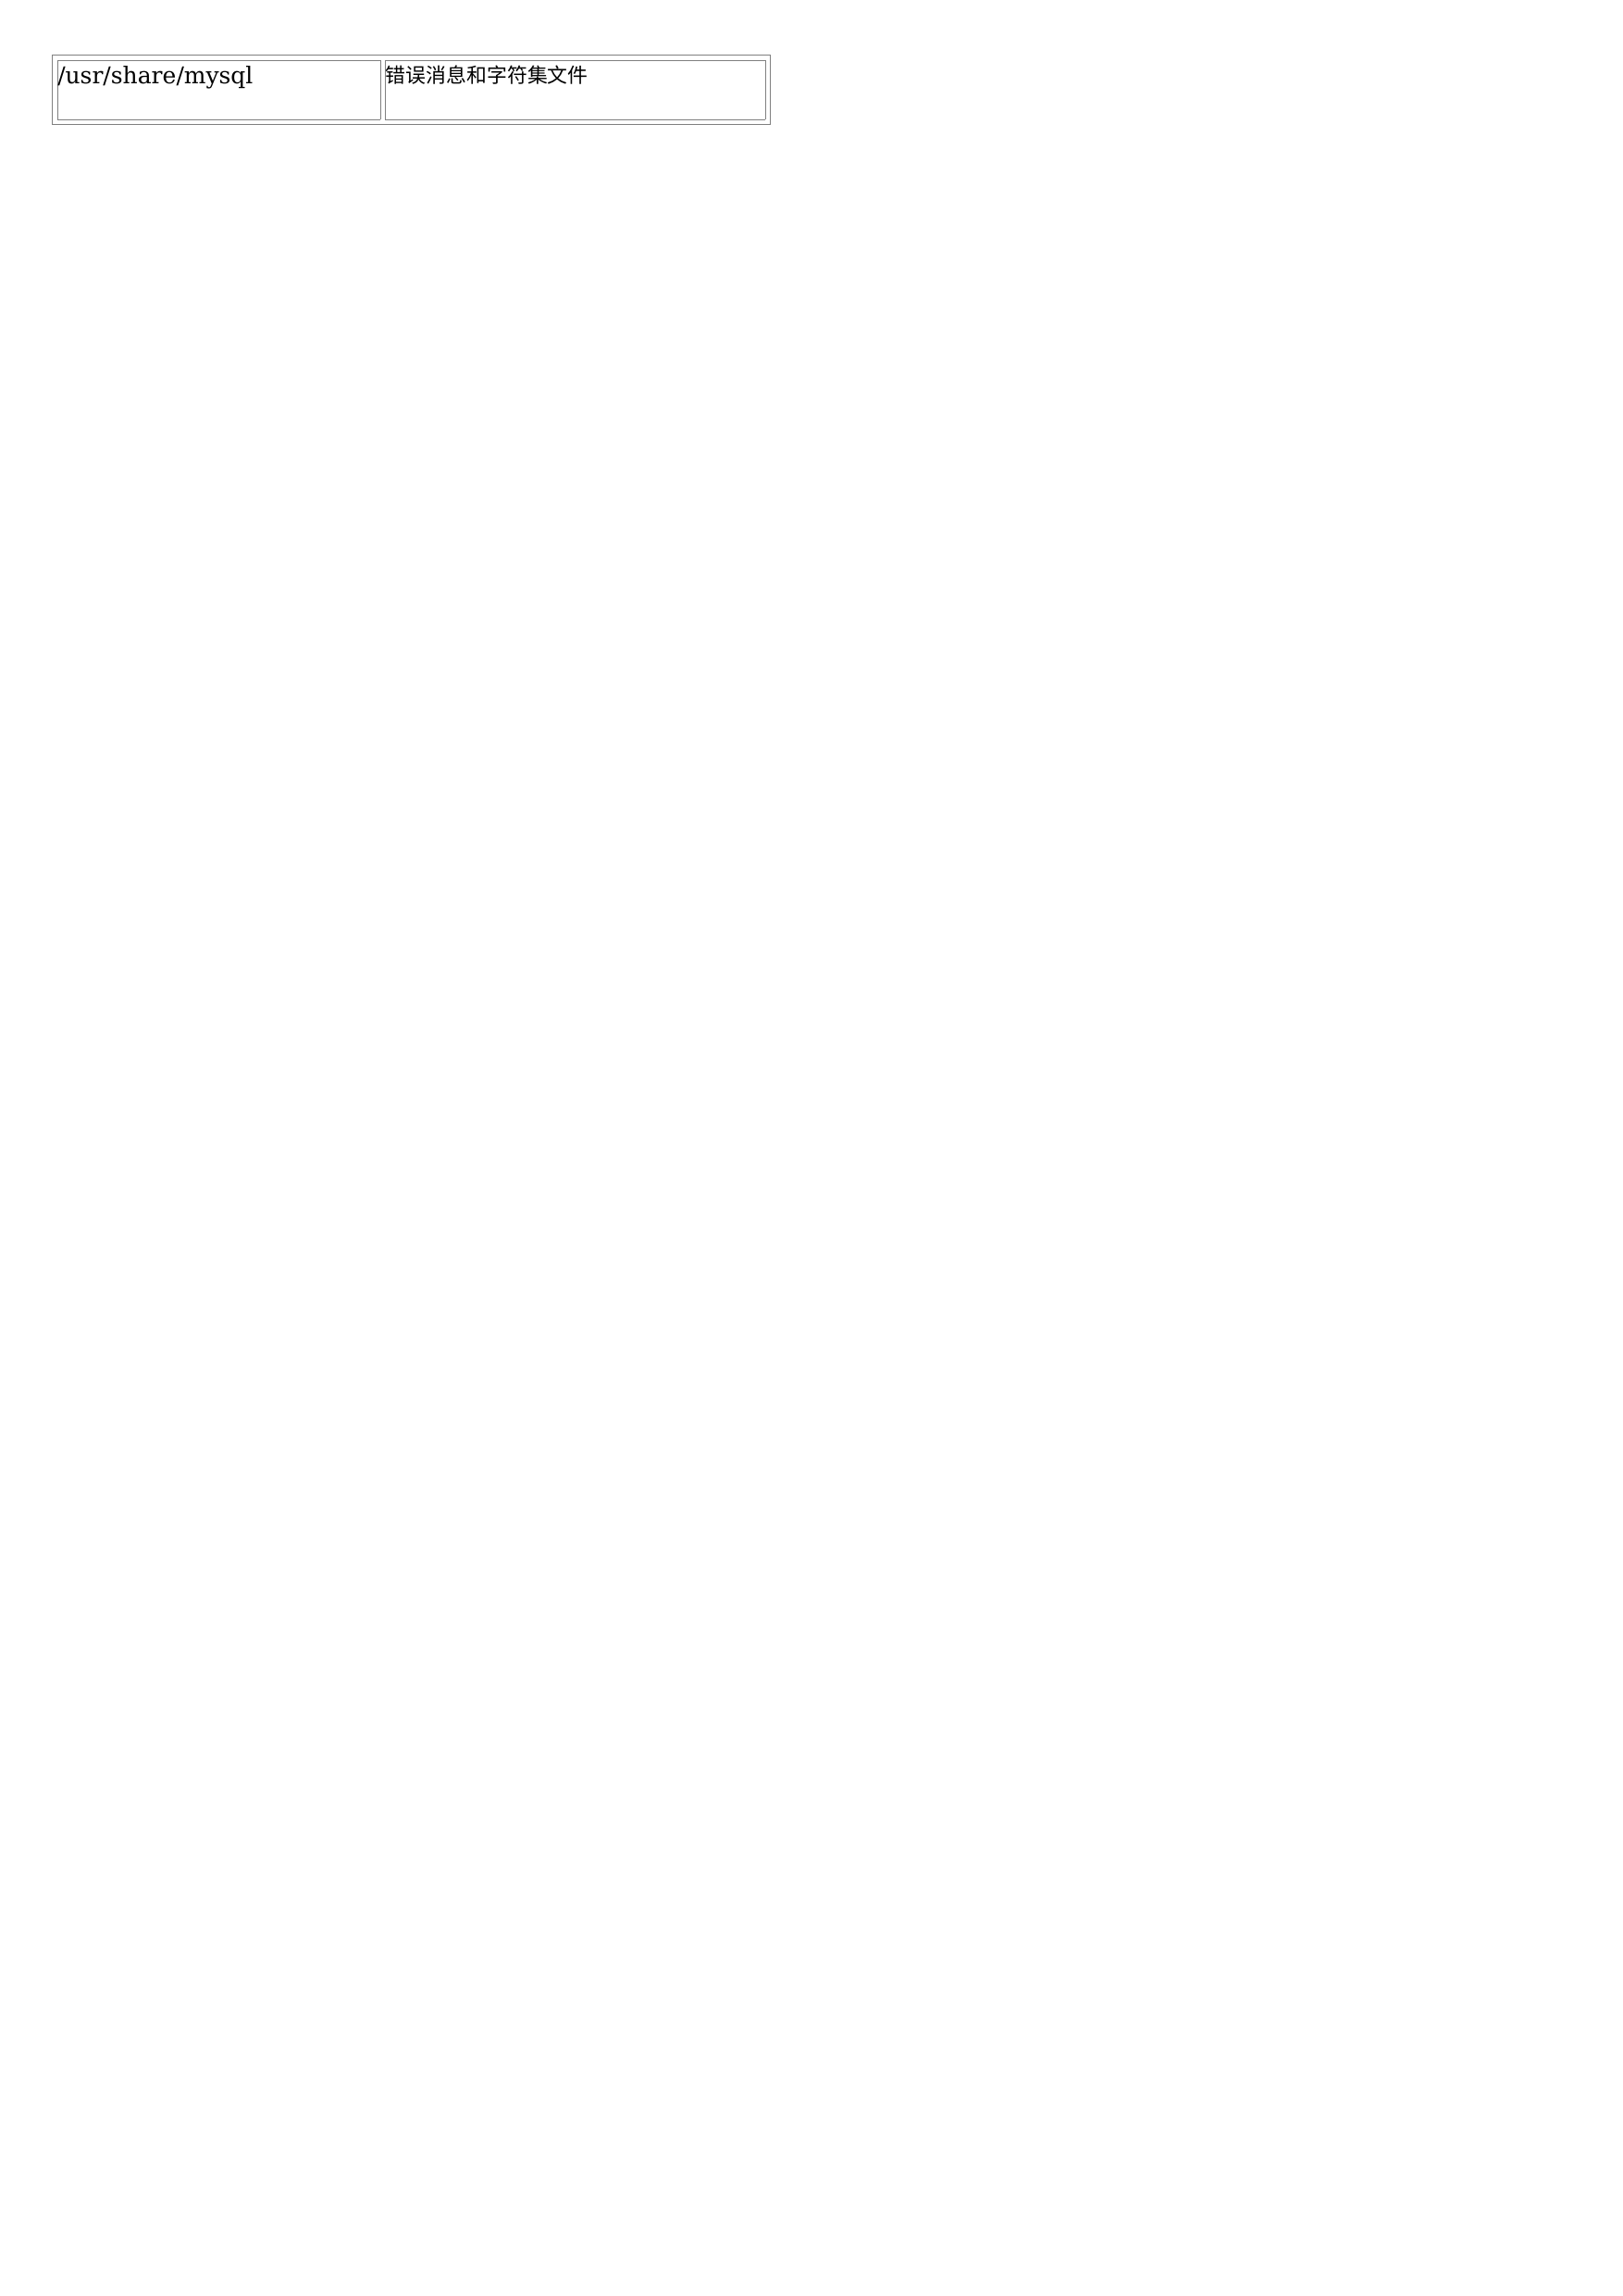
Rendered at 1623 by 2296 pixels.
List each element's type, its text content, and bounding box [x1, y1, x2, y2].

table_cell /usr/share/mysql [55, 56, 383, 119]
table_cell 错误消息和字符集文件 [383, 56, 767, 119]
